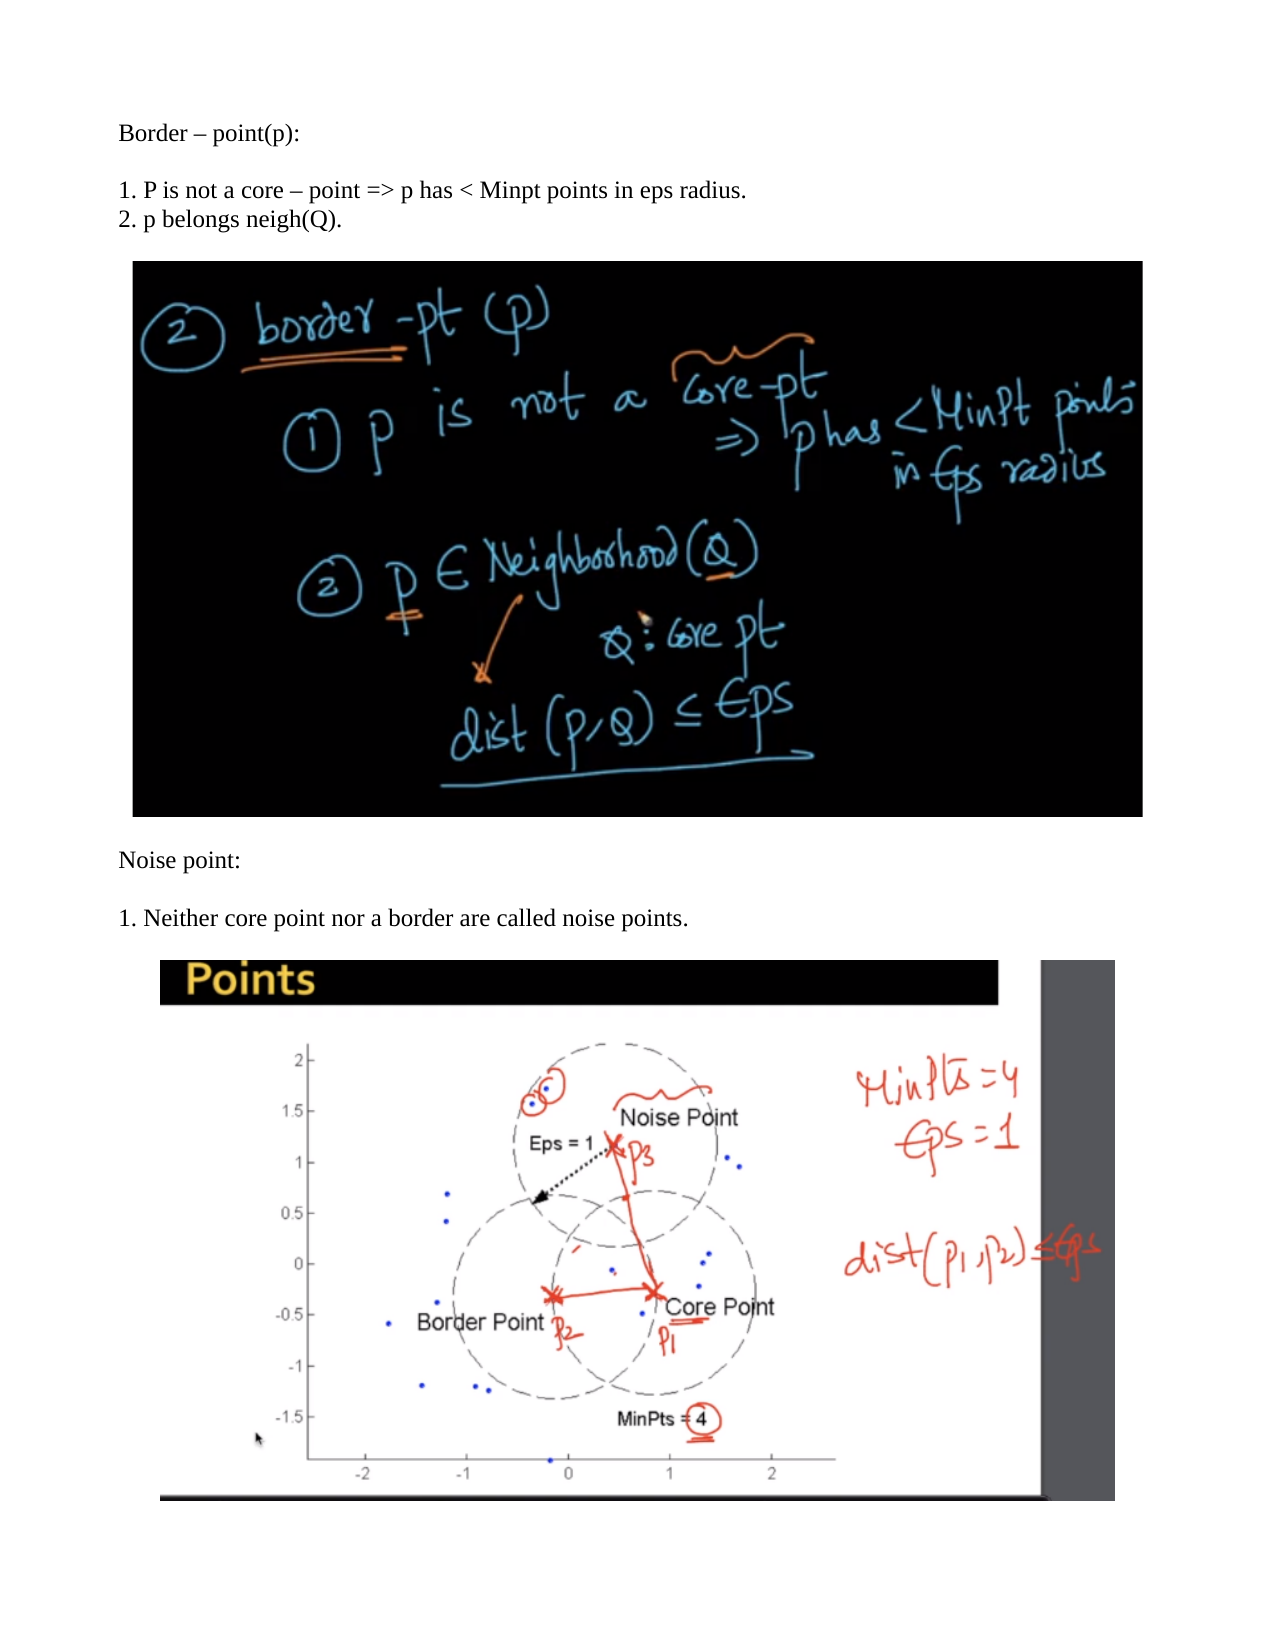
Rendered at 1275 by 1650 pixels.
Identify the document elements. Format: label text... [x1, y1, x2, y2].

picture [132, 261, 1143, 817]
text Noise point: [118, 846, 1157, 874]
text 1. Neither core point nor a border are called noise points. [118, 903, 1157, 932]
text Border – point(p): [118, 118, 1157, 147]
picture [160, 960, 1115, 1501]
text 1. P is not a core – point => p has < Minpt points in eps radius. [118, 176, 1157, 204]
text 2. p belongs neigh(Q). [118, 204, 1157, 233]
